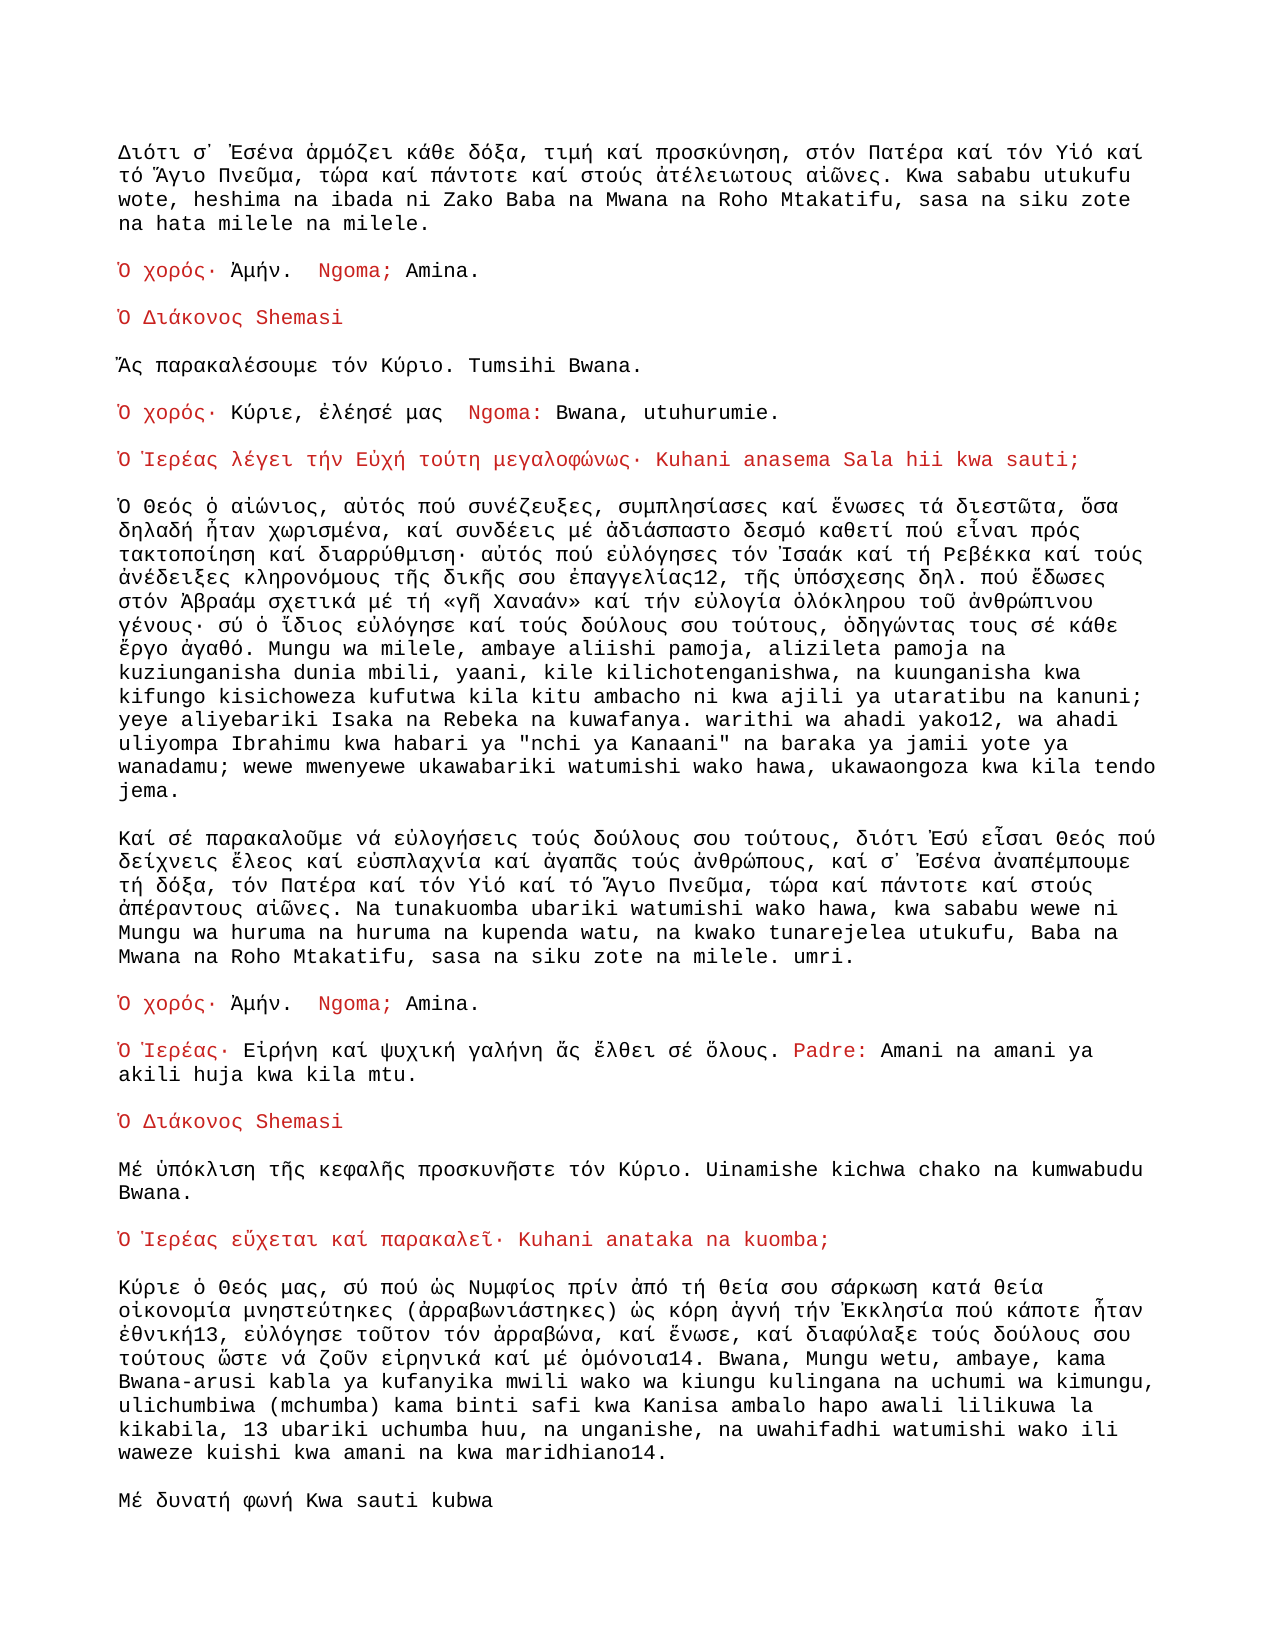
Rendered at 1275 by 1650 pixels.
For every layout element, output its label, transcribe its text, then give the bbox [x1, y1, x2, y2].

text Ὁ Ἱερέας· Εἰρήνη καί ψυχική γαλήνη ἄς ἔλθει σέ ὅλους. Padre: Amani na amani ya akili huja kwa kila mtu. [118, 1040, 1157, 1088]
text Καί σέ παρακαλοῦμε νά εὐλογήσεις τούς δούλους σου τούτους, διότι Ἐσύ εἶσαι Θεός πού δείχνεις ἔλεος καί εὐσπλαχνία καί ἀγαπᾶς τούς ἀνθρώπους, καί σ᾿ Ἐσένα ἀναπέμπουμε τή δόξα, τόν Πατέρα καί τόν Υἱό καί τό Ἅγιο Πνεῦμα, τώρα καί πάντοτε καί στούς ἀπέραντους αἰῶνες. Na tunakuomba ubariki watumishi wako hawa, kwa sababu wewe ni Mungu wa huruma na huruma na kupenda watu, na kwako tunarejelea utukufu, Baba na Mwana na Roho Mtakatifu, sasa na siku zote na milele. umri. [118, 827, 1157, 969]
text Ὁ χορός· Ἀμήν. Ngoma; Amina. [118, 260, 1157, 284]
text Ὁ Διάκονος Shemasi [118, 307, 1157, 331]
text Ὁ Θεός ὁ αἰώνιος, αὐτός πού συνέζευξες, συμπλησίασες καί ἕνωσες τά διεστῶτα, ὅσα δηλαδή ἦταν χωρισμένα, καί συνδέεις μέ ἀδιάσπαστο δεσμό καθετί πού εἶναι πρός τακτοποίηση καί διαρρύθμιση· αὐτός πού εὐλόγησες τόν Ἰσαάκ καί τή Ρεβέκκα καί τούς ἀνέδειξες κληρονόμους τῆς δικῆς σου ἐπαγγελίας12, τῆς ὑπόσχεσης δηλ. πού ἔδωσες στόν Ἀβραάμ σχετικά μέ τή «γῆ Χαναάν» καί τήν εὐλογία ὁλόκληρου τοῦ ἀνθρώπινου γένους· σύ ὁ ἴδιος εὐλόγησε καί τούς δούλους σου τούτους, ὁδηγώντας τους σέ κάθε ἔργο ἀγαθό. Mungu wa milele, ambaye aliishi pamoja, alizileta pamoja na kuziunganisha dunia mbili, yaani, kile kilichotenganishwa, na kuunganisha kwa kifungo kisichoweza kufutwa kila kitu ambacho ni kwa ajili ya utaratibu na kanuni; yeye aliyebariki Isaka na Rebeka na kuwafanya. warithi wa ahadi yako12, wa ahadi uliyompa Ibrahimu kwa habari ya "nchi ya Kanaani" na baraka ya jamii yote ya wanadamu; wewe mwenyewe ukawabariki watumishi wako hawa, ukawaongoza kwa kila tendo jema. [118, 496, 1157, 804]
text Ὁ χορός· Κύριε, ἐλέησέ μας Ngoma: Bwana, utuhurumie. [118, 402, 1157, 426]
text Μέ ὑπόκλιση τῆς κεφαλῆς προσκυνῆστε τόν Κύριο. Uinamishe kichwa chako na kumwabudu Bwana. [118, 1158, 1157, 1206]
text Ἄς παρακαλέσουμε τόν Κύριο. Tumsihi Bwana. [118, 354, 1157, 378]
text Κύριε ὁ Θεός μας, σύ πού ὡς Νυμφίος πρίν ἀπό τή θεία σου σάρκωση κατά θεία οἰκονομία μνηστεύτηκες (ἀρραβωνιάστηκες) ὡς κόρη ἁγνή τήν Ἐκκλησία πού κάποτε ἦταν ἐθνική13, εὐλόγησε τοῦτον τόν ἀρραβώνα, καί ἕνωσε, καί διαφύλαξε τούς δούλους σου τούτους ὥστε νά ζοῦν εἰρηνικά καί μέ ὁμόνοια14. Bwana, Mungu wetu, ambaye, kama Bwana-arusi kabla ya kufanyika mwili wako wa kiungu kulingana na uchumi wa kimungu, ulichumbiwa (mchumba) kama binti safi kwa Kanisa ambalo hapo awali lilikuwa la kikabila, 13 ubariki uchumba huu, na unganishe, na uwahifadhi watumishi wako ili waweze kuishi kwa amani na kwa maridhiano14. [118, 1277, 1157, 1466]
text Μέ δυνατή φωνή Kwa sauti kubwa [118, 1489, 1157, 1513]
text Ὁ Διάκονος Shemasi [118, 1111, 1157, 1135]
text Ὁ Ἱερέας εὔχεται καί παρακαλεῖ· Kuhani anataka na kuomba; [118, 1229, 1157, 1253]
text Ὁ Ἱερέας λέγει τήν Εὐχή τούτη μεγαλοφώνως· Kuhani anasema Sala hii kwa sauti; [118, 449, 1157, 473]
text Ὁ χορός· Ἀμήν. Ngoma; Amina. [118, 993, 1157, 1017]
text Διότι σ᾿ Ἐσένα ἁρμόζει κάθε δόξα, τιμή καί προσκύνηση, στόν Πατέρα καί τόν Υἱό καί τό Ἅγιο Πνεῦμα, τώρα καί πάντοτε καί στούς ἀτέλειωτους αἰῶνες. Kwa sababu utukufu wote, heshima na ibada ni Zako Baba na Mwana na Roho Mtakatifu, sasa na siku zote na hata milele na milele. [118, 142, 1157, 236]
